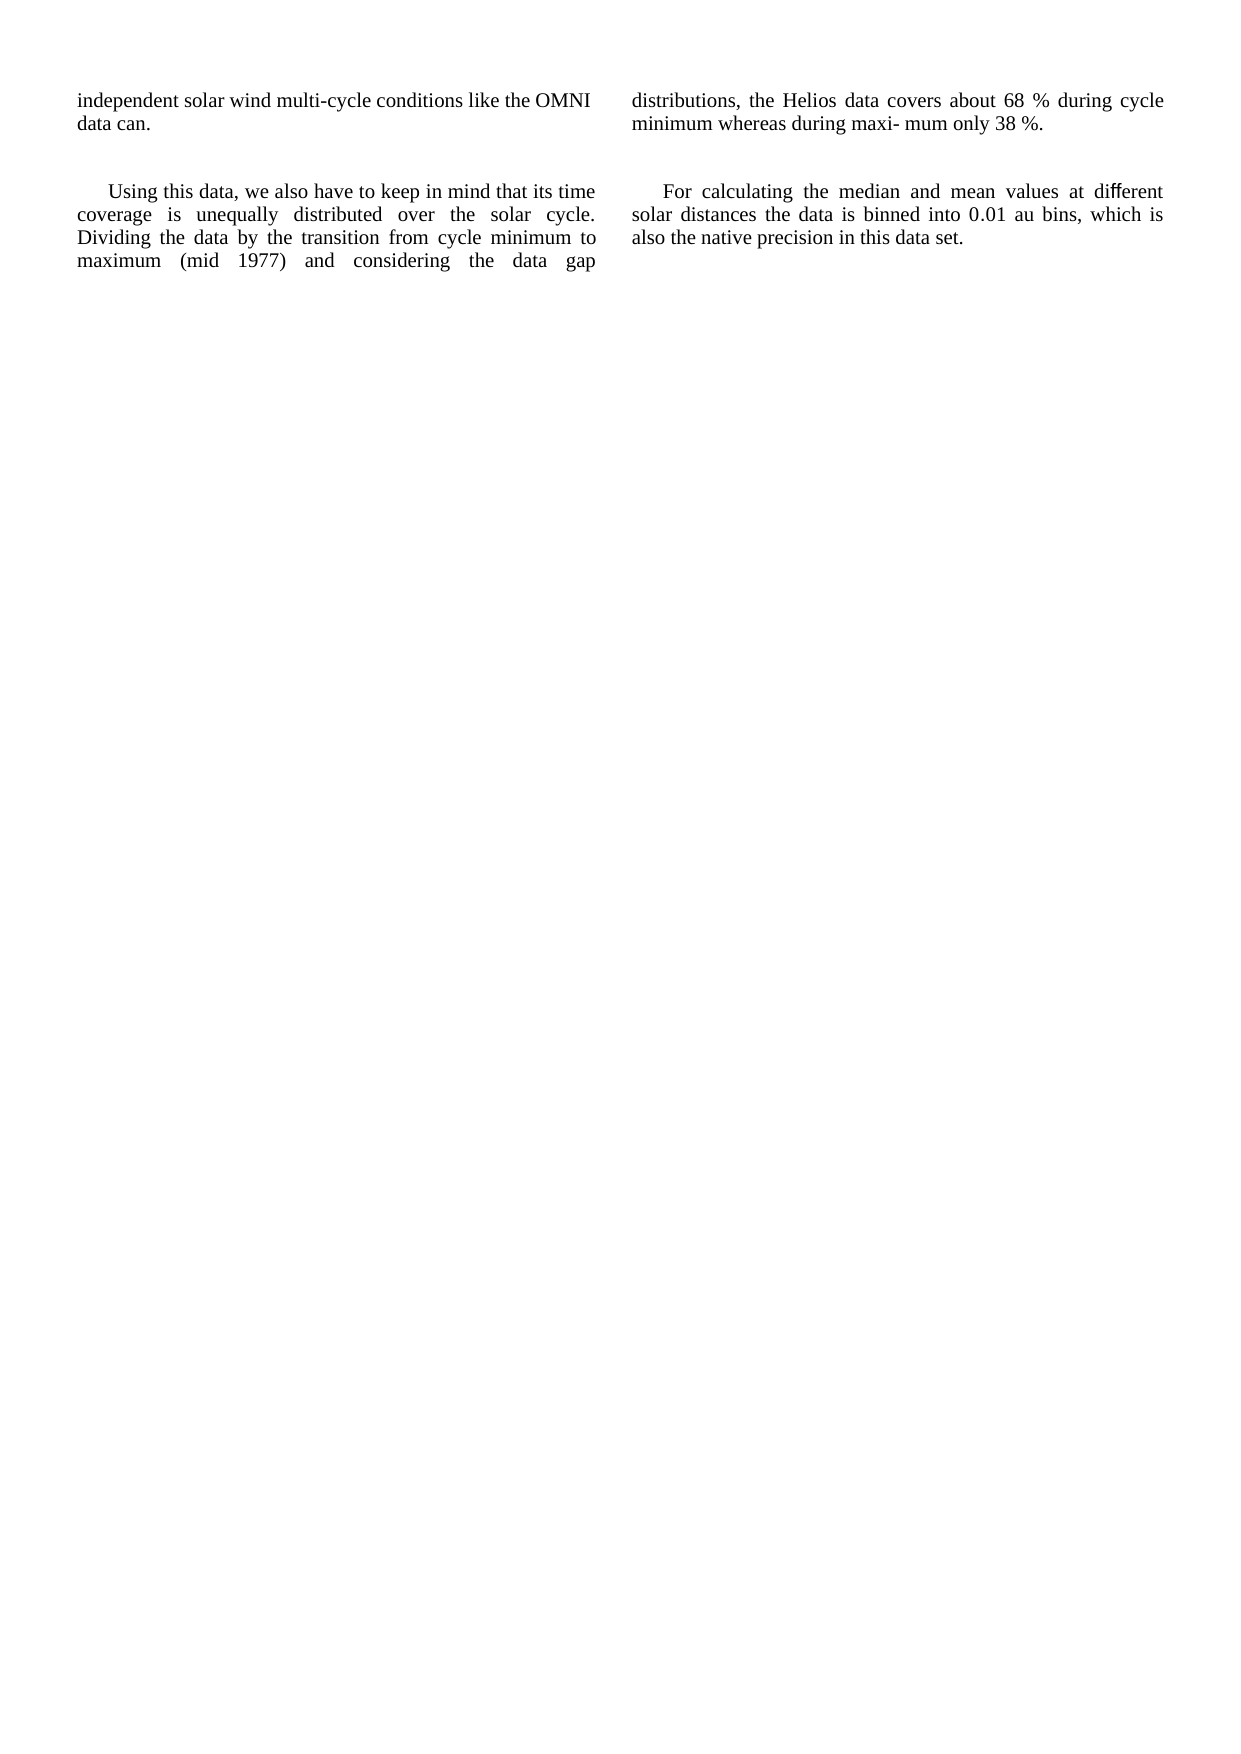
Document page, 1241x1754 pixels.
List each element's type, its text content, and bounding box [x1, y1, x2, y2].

text Using this data, we also have to keep in mind that its time coverage is unequally distributed over the solar cycle. Dividing the data by the transition from cycle minimum to maximum (mid 1977) and considering the data gap [77, 181, 596, 272]
text distributions, the Helios data covers about 68 % during cycle minimum whereas during maxi- mum only 38 %. [632, 89, 1164, 135]
text For calculating the median and mean values at different solar distances the data is binned into 0.01 au bins, which is also the native precision in this data set. [632, 181, 1163, 249]
text independent solar wind multi-cycle conditions like the OMNI data can. [77, 89, 608, 135]
